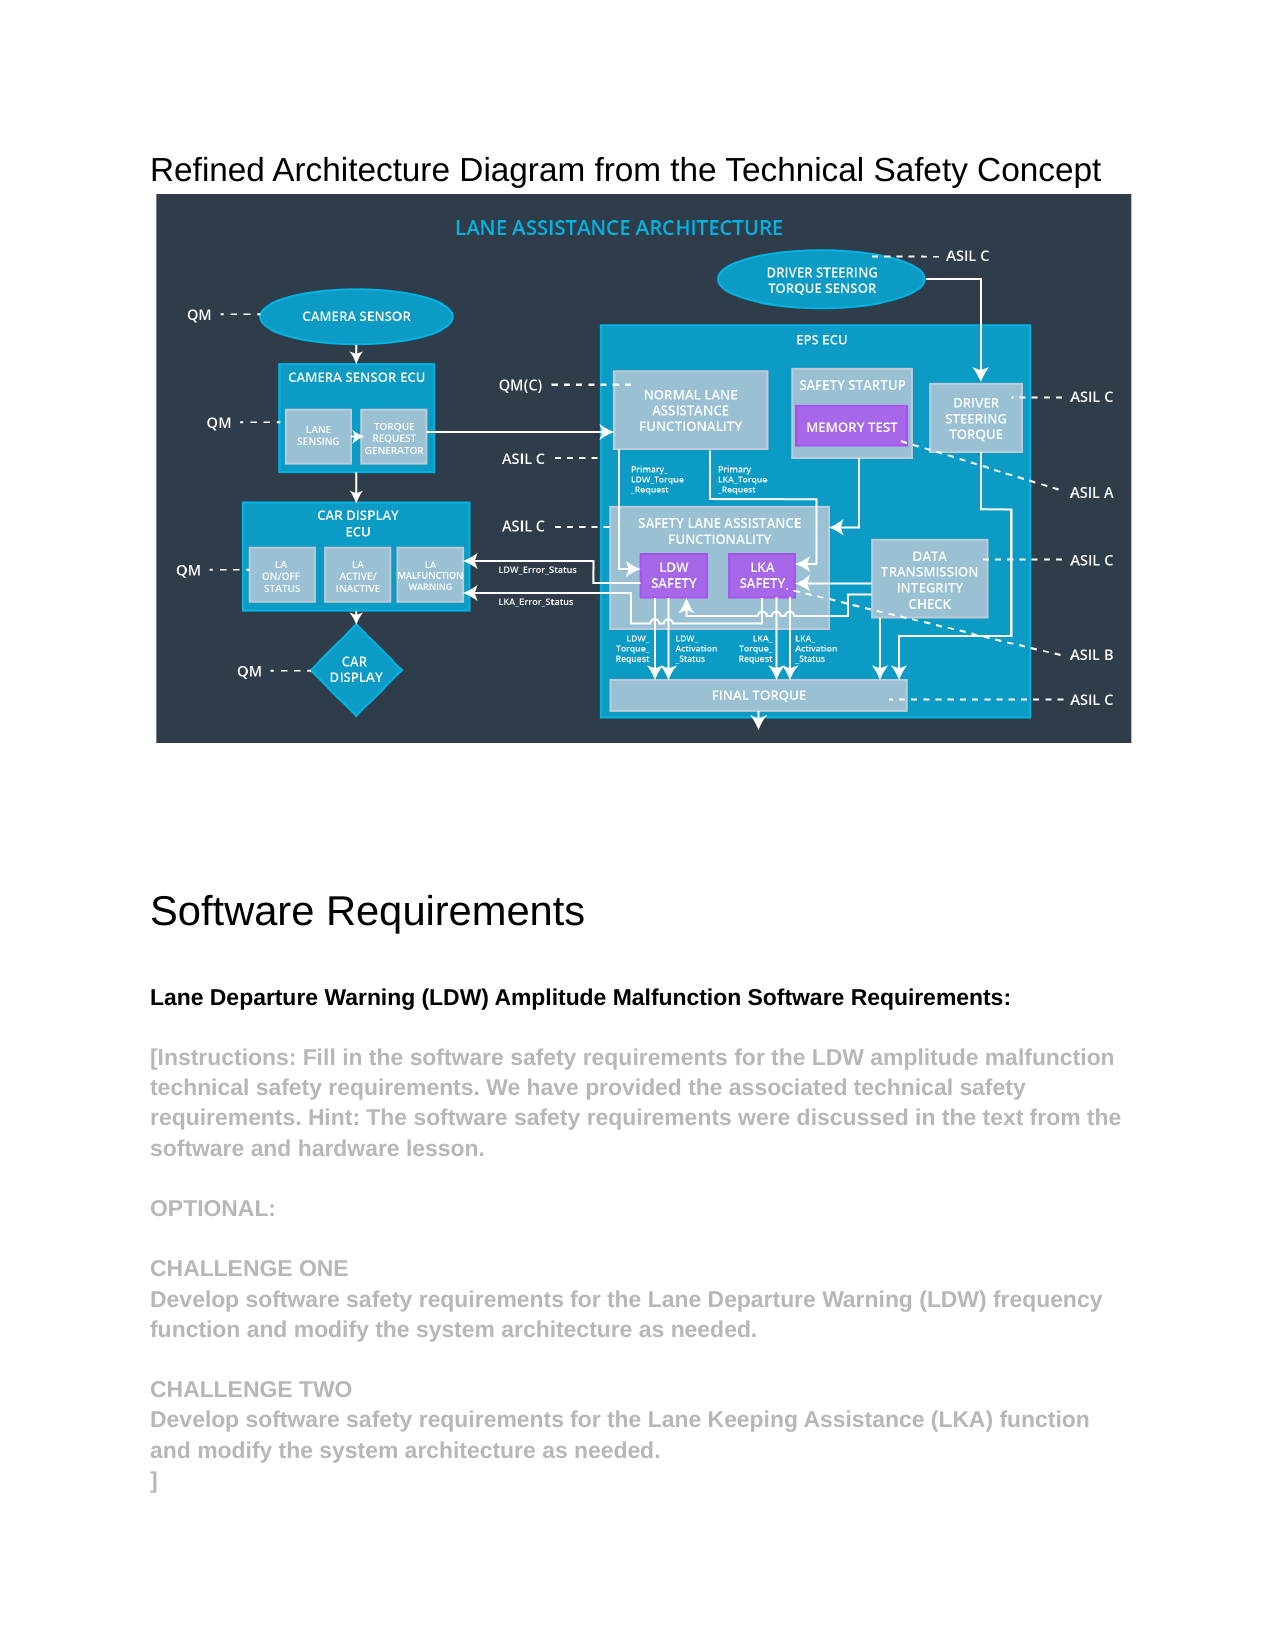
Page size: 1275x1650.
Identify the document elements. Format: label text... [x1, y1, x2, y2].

picture [156, 193, 1132, 743]
text OPTIONAL: [150, 1195, 1125, 1221]
subtitle Software Requirements [150, 887, 1125, 934]
subtitle Refined Architecture Diagram from the Technical Safety Concept [150, 150, 1125, 188]
text CHALLENGE ONE [150, 1255, 1125, 1282]
text Lane Departure Warning (LDW) Amplitude Malfunction Software Requirements: [150, 983, 1125, 1010]
text Develop software safety requirements for the Lane Departure Warning (LDW) frequency function and modify the system architecture as needed. [150, 1286, 1125, 1342]
text [Instructions: Fill in the software safety requirements for the LDW amplitude malfunction technical safety requirements. We have provided the associated technical safety requirements. Hint: The software safety requirements were discussed in the text from the software and hardware lesson. [150, 1044, 1125, 1161]
text CHALLENGE TWO [150, 1376, 1125, 1403]
text ] [150, 1467, 1125, 1493]
text Develop software safety requirements for the Lane Keeping Assistance (LKA) function and modify the system architecture as needed. [150, 1406, 1125, 1463]
